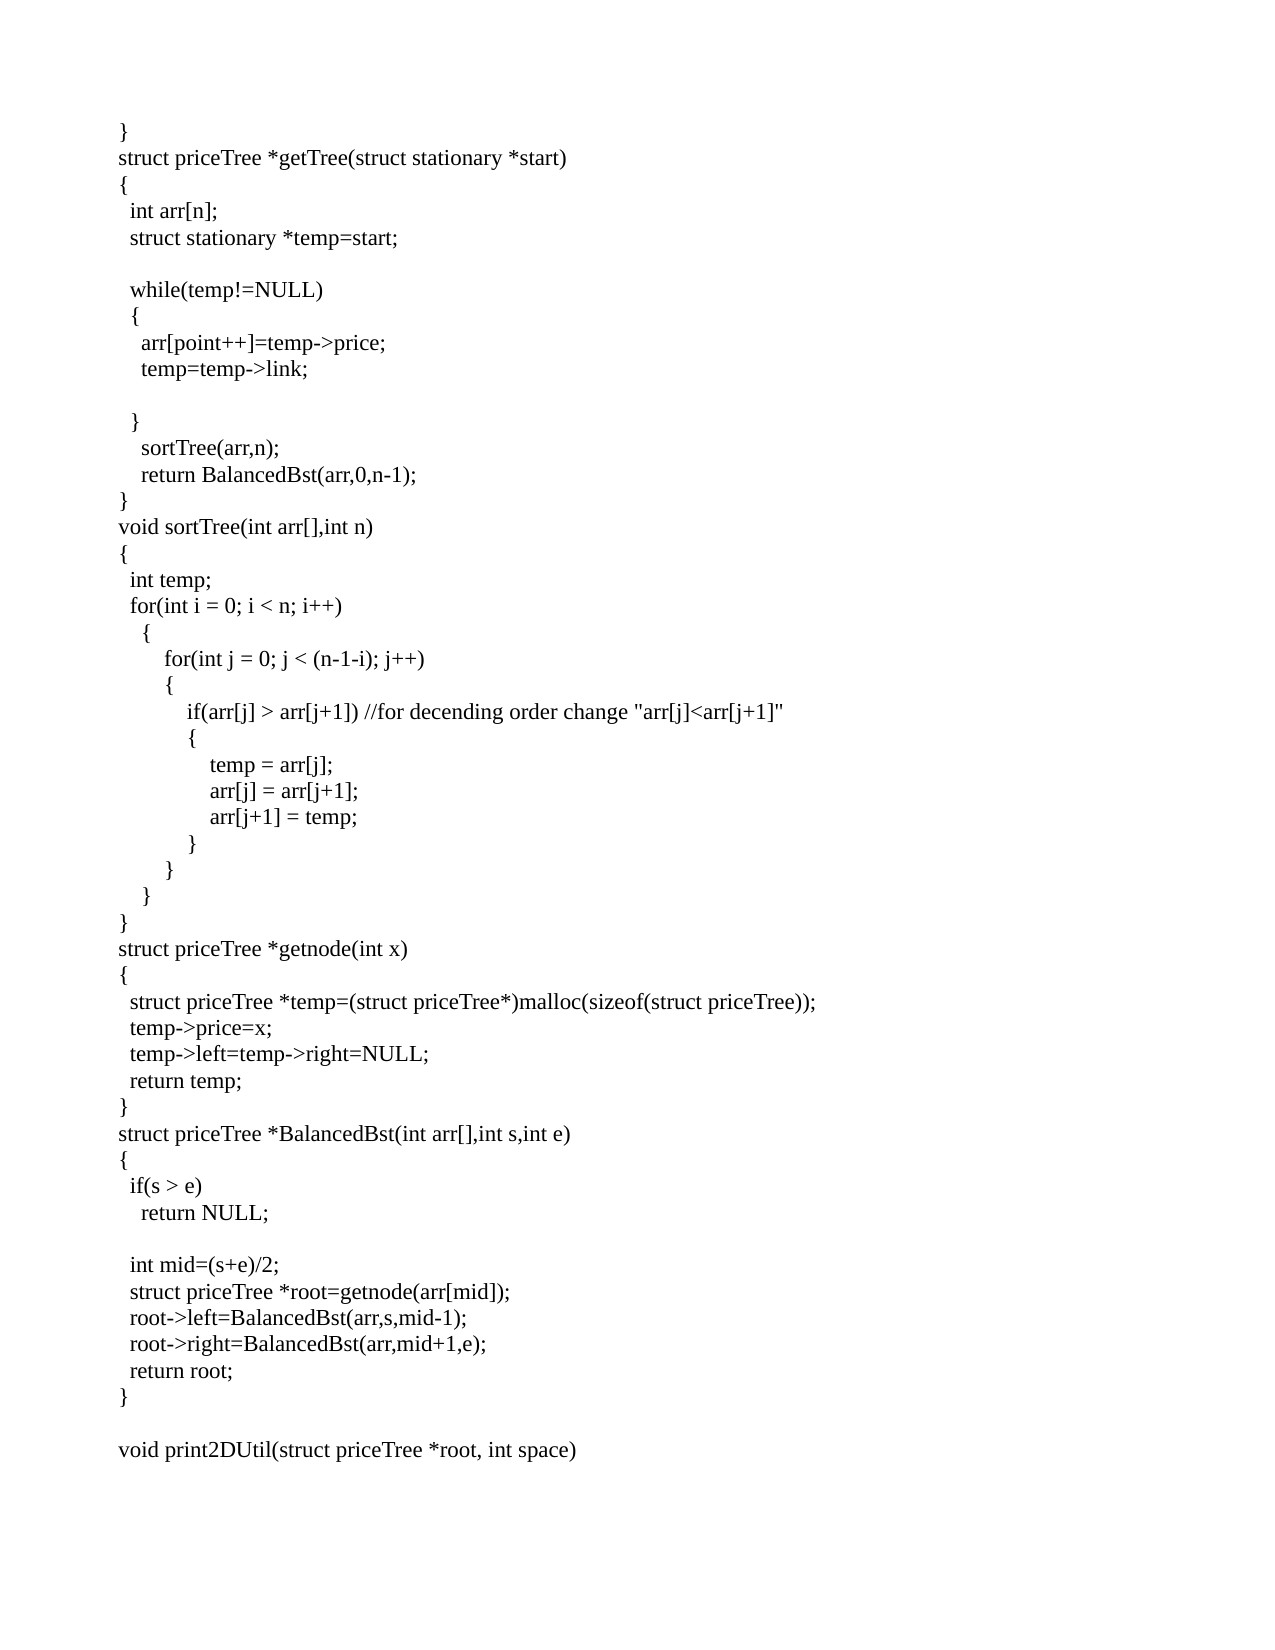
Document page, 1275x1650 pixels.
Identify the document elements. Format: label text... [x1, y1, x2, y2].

text for(int j = 0; j < (n-1-i); j++) [118, 645, 1157, 672]
text } [118, 830, 1157, 856]
text int mid=(s+e)/2; [118, 1251, 1157, 1278]
text { [118, 724, 1157, 751]
text struct priceTree *root=getnode(arr[mid]); [118, 1278, 1157, 1304]
text arr[j+1] = temp; [118, 803, 1157, 830]
text if(arr[j] > arr[j+1]) //for decending order change "arr[j]<arr[j+1]" [118, 698, 1157, 724]
text void print2DUtil(struct priceTree *root, int space) [118, 1436, 1157, 1462]
text return BalancedBst(arr,0,n-1); [118, 461, 1157, 487]
text { [118, 672, 1157, 698]
text void sortTree(int arr[],int n) [118, 513, 1157, 540]
text { [118, 171, 1157, 197]
text } [118, 909, 1157, 935]
text } [118, 118, 1157, 144]
text root->right=BalancedBst(arr,mid+1,e); [118, 1330, 1157, 1357]
text int temp; [118, 566, 1157, 592]
text } [118, 856, 1157, 882]
text } [118, 1093, 1157, 1119]
text while(temp!=NULL) [118, 276, 1157, 303]
text { [118, 303, 1157, 329]
text } [118, 487, 1157, 513]
text { [118, 540, 1157, 566]
text struct priceTree *getnode(int x) [118, 935, 1157, 961]
text arr[point++]=temp->price; [118, 329, 1157, 355]
text return temp; [118, 1067, 1157, 1093]
text for(int i = 0; i < n; i++) [118, 592, 1157, 619]
text int arr[n]; [118, 197, 1157, 223]
text { [118, 961, 1157, 988]
text temp->left=temp->right=NULL; [118, 1041, 1157, 1067]
text struct priceTree *getTree(struct stationary *start) [118, 144, 1157, 171]
text return root; [118, 1357, 1157, 1383]
text { [118, 1146, 1157, 1172]
text struct priceTree *temp=(struct priceTree*)malloc(sizeof(struct priceTree)); [118, 988, 1157, 1014]
text return NULL; [118, 1199, 1157, 1225]
text if(s > e) [118, 1172, 1157, 1199]
text } [118, 882, 1157, 909]
text arr[j] = arr[j+1]; [118, 777, 1157, 803]
text temp = arr[j]; [118, 751, 1157, 777]
text temp->price=x; [118, 1014, 1157, 1041]
text root->left=BalancedBst(arr,s,mid-1); [118, 1304, 1157, 1330]
text { [118, 619, 1157, 645]
text sortTree(arr,n); [118, 434, 1157, 461]
text struct priceTree *BalancedBst(int arr[],int s,int e) [118, 1119, 1157, 1146]
text struct stationary *temp=start; [118, 223, 1157, 250]
text } [118, 408, 1157, 434]
text } [118, 1383, 1157, 1409]
text temp=temp->link; [118, 355, 1157, 382]
